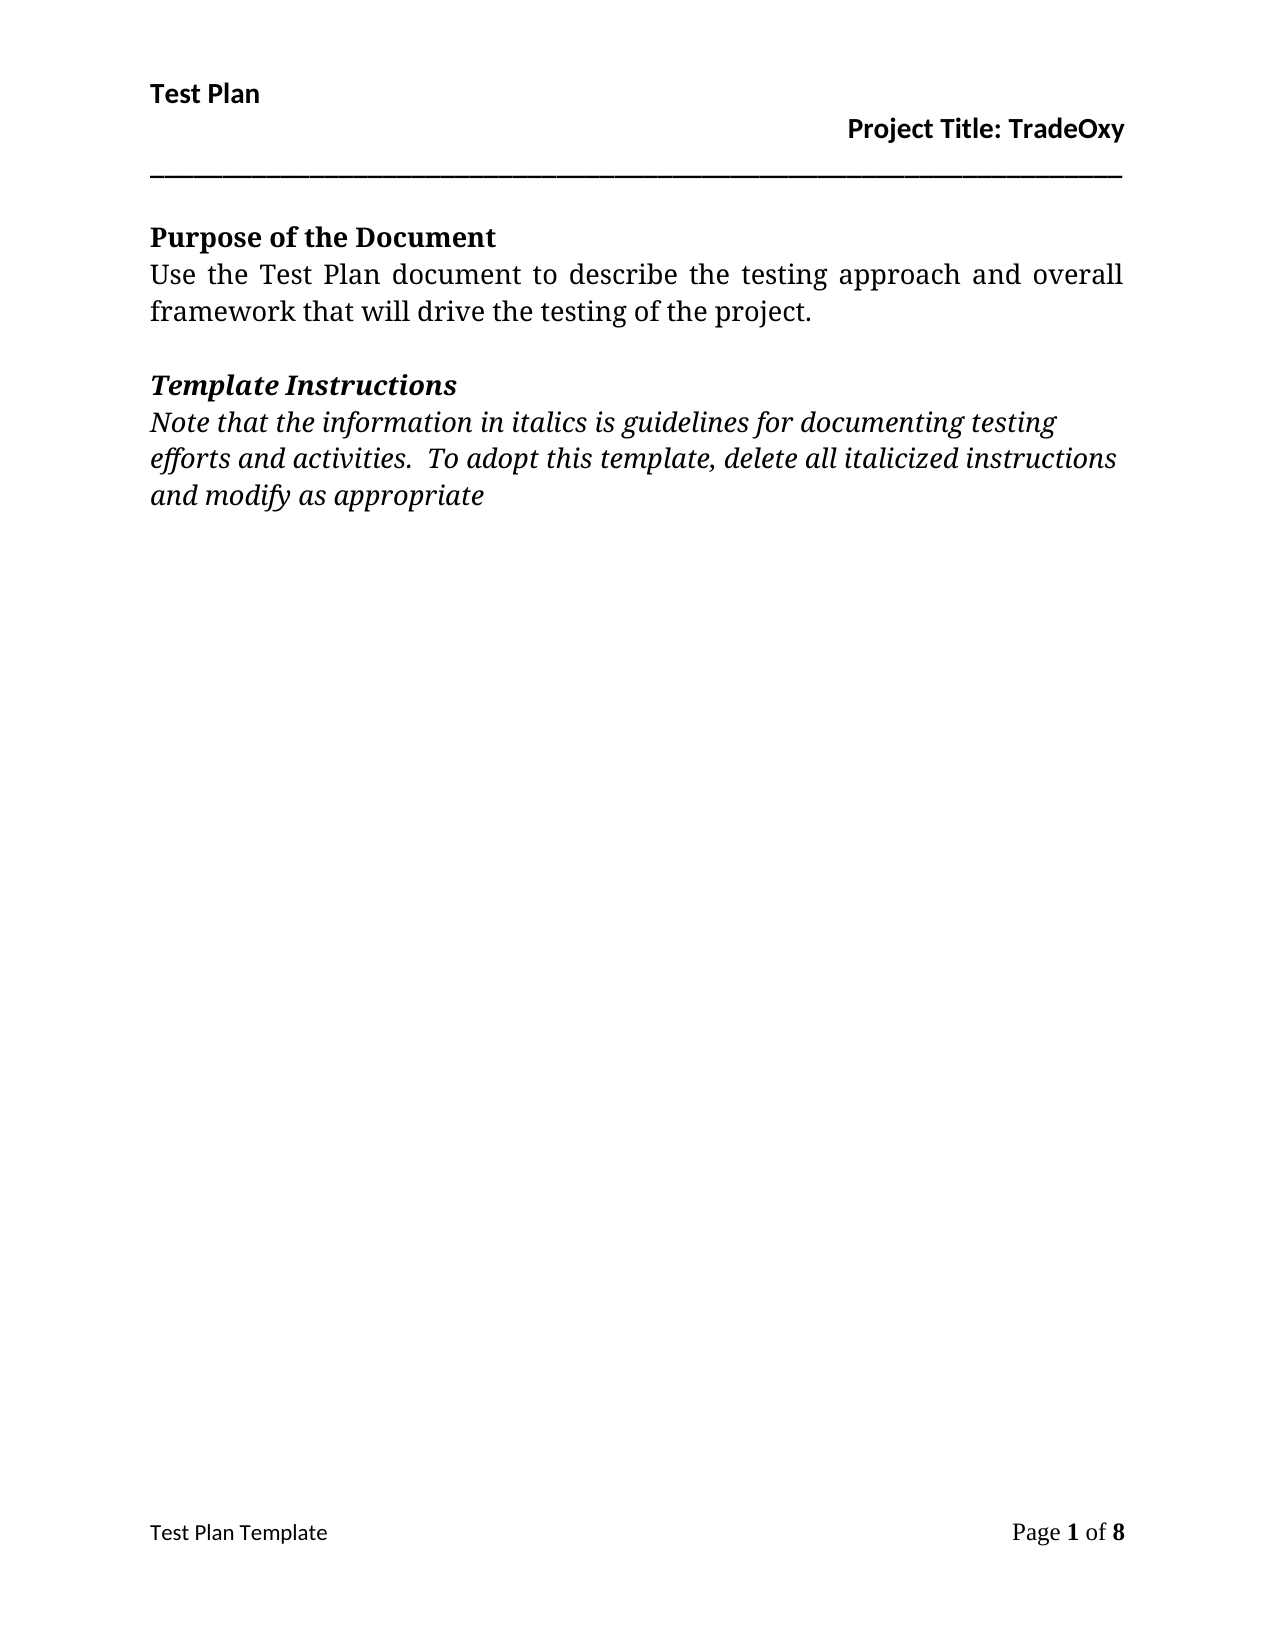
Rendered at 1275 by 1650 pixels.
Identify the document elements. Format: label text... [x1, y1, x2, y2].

text Purpose of the Document [150, 219, 1125, 256]
text Note that the information in italics is guidelines for documenting testing efforts and activities. To adopt this template, delete all italicized instructions and modify as appropriate [150, 403, 1125, 514]
text Use the Test Plan document to describe the testing approach and overall framework that will drive the testing of the project. [150, 256, 1125, 329]
text Template Instructions [150, 366, 1125, 403]
